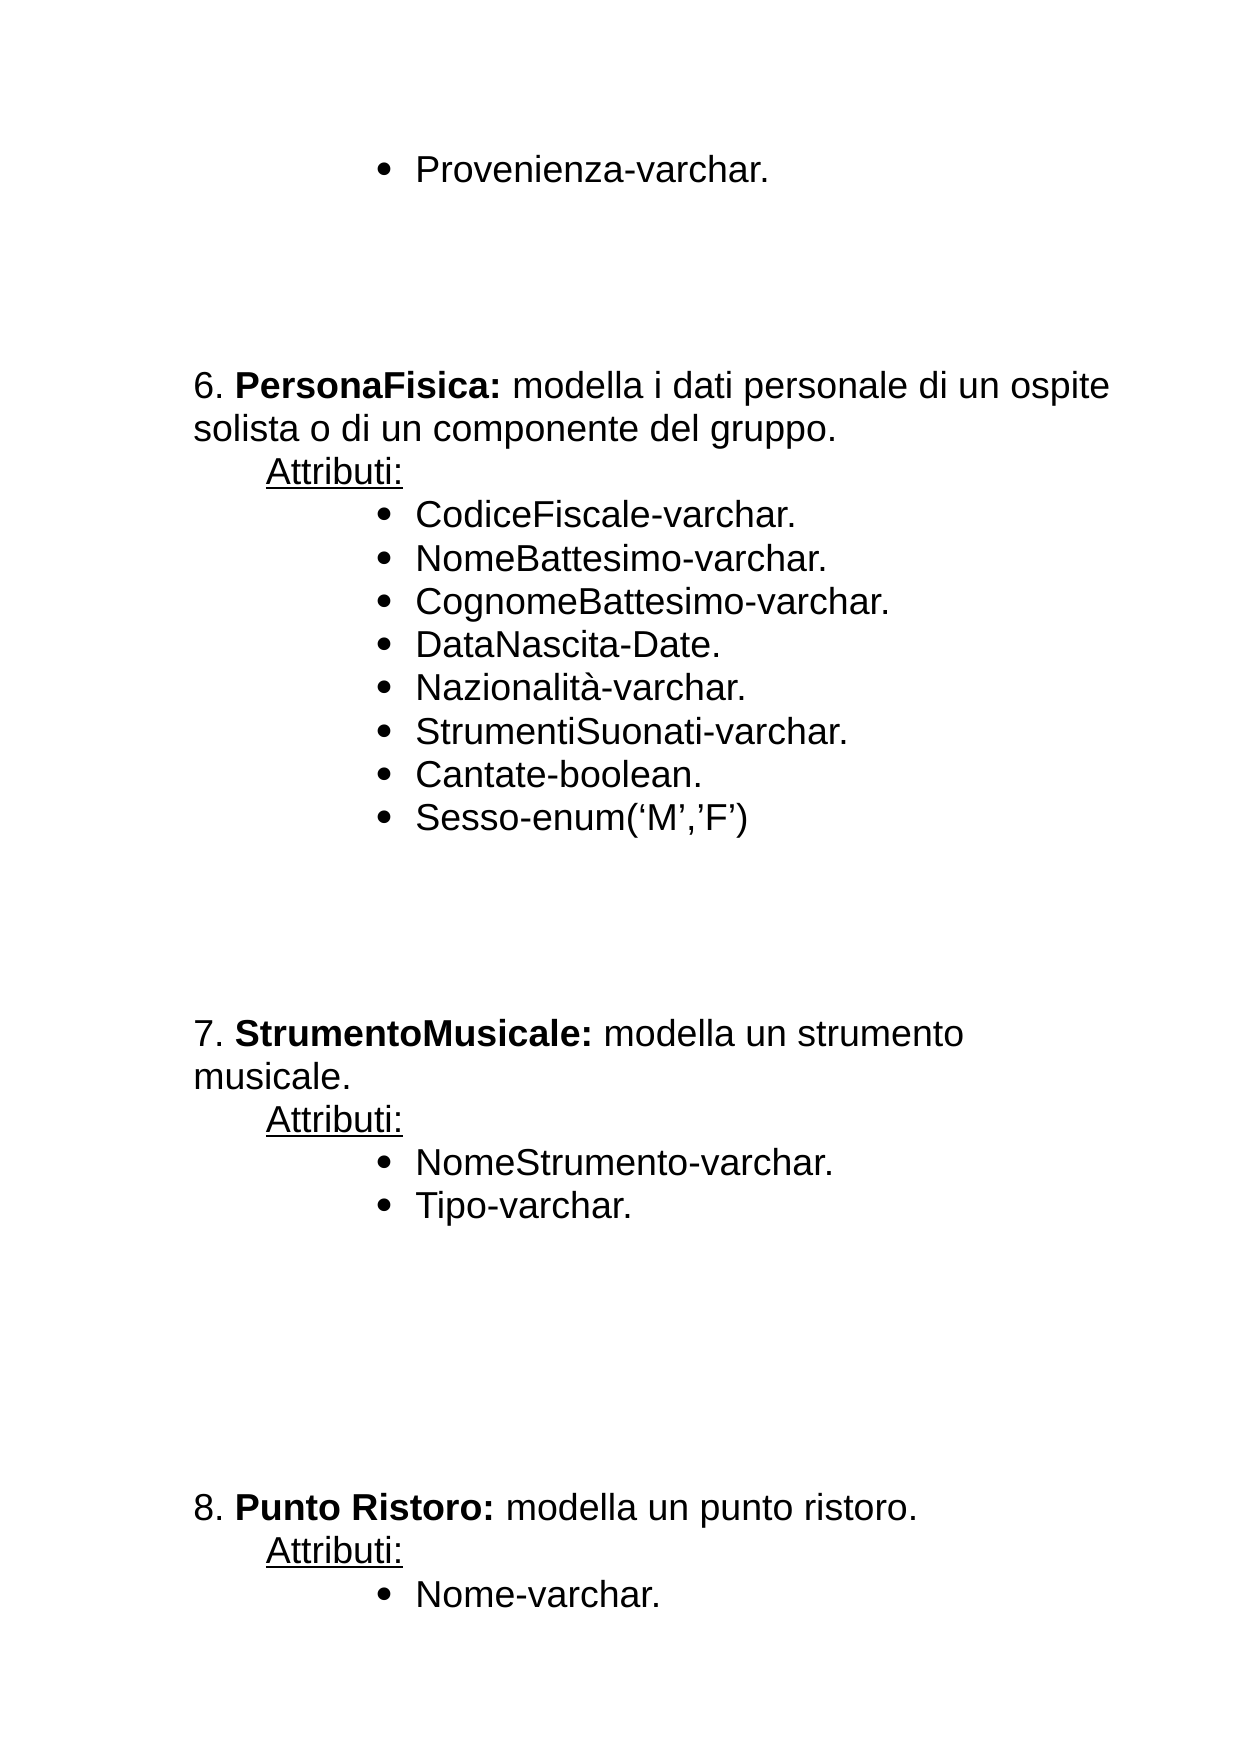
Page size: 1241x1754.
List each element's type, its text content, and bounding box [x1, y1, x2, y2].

list CodiceFiscale-varchar. [378, 493, 1122, 536]
list DataNascita-Date. [378, 622, 1122, 666]
list 8. Punto Ristoro: modella un punto ristoro. [156, 1486, 1122, 1529]
list NomeStrumento-varchar. [378, 1140, 1122, 1184]
list CognomeBattesimo-varchar. [378, 579, 1122, 622]
list StrumentiSuonati-varchar. [378, 709, 1122, 752]
list Tipo-varchar. [378, 1184, 1122, 1227]
list Provenienza-varchar. [378, 148, 1122, 191]
list 6. PersonaFisica: modella i dati personale di un ospite solista o di un componente del gruppo. [156, 363, 1122, 449]
text Attributi: [118, 1097, 1122, 1140]
list Sesso-enum(‘M’,’F’) [378, 795, 1122, 838]
text Attributi: [118, 1529, 1122, 1572]
list Nazionalità-varchar. [378, 666, 1122, 709]
list Nome-varchar. [378, 1572, 1122, 1615]
text Attributi: [118, 449, 1122, 493]
list Cantate-boolean. [378, 752, 1122, 795]
list 7. StrumentoMusicale: modella un strumento musicale. [156, 1011, 1122, 1097]
list NomeBattesimo-varchar. [378, 536, 1122, 579]
